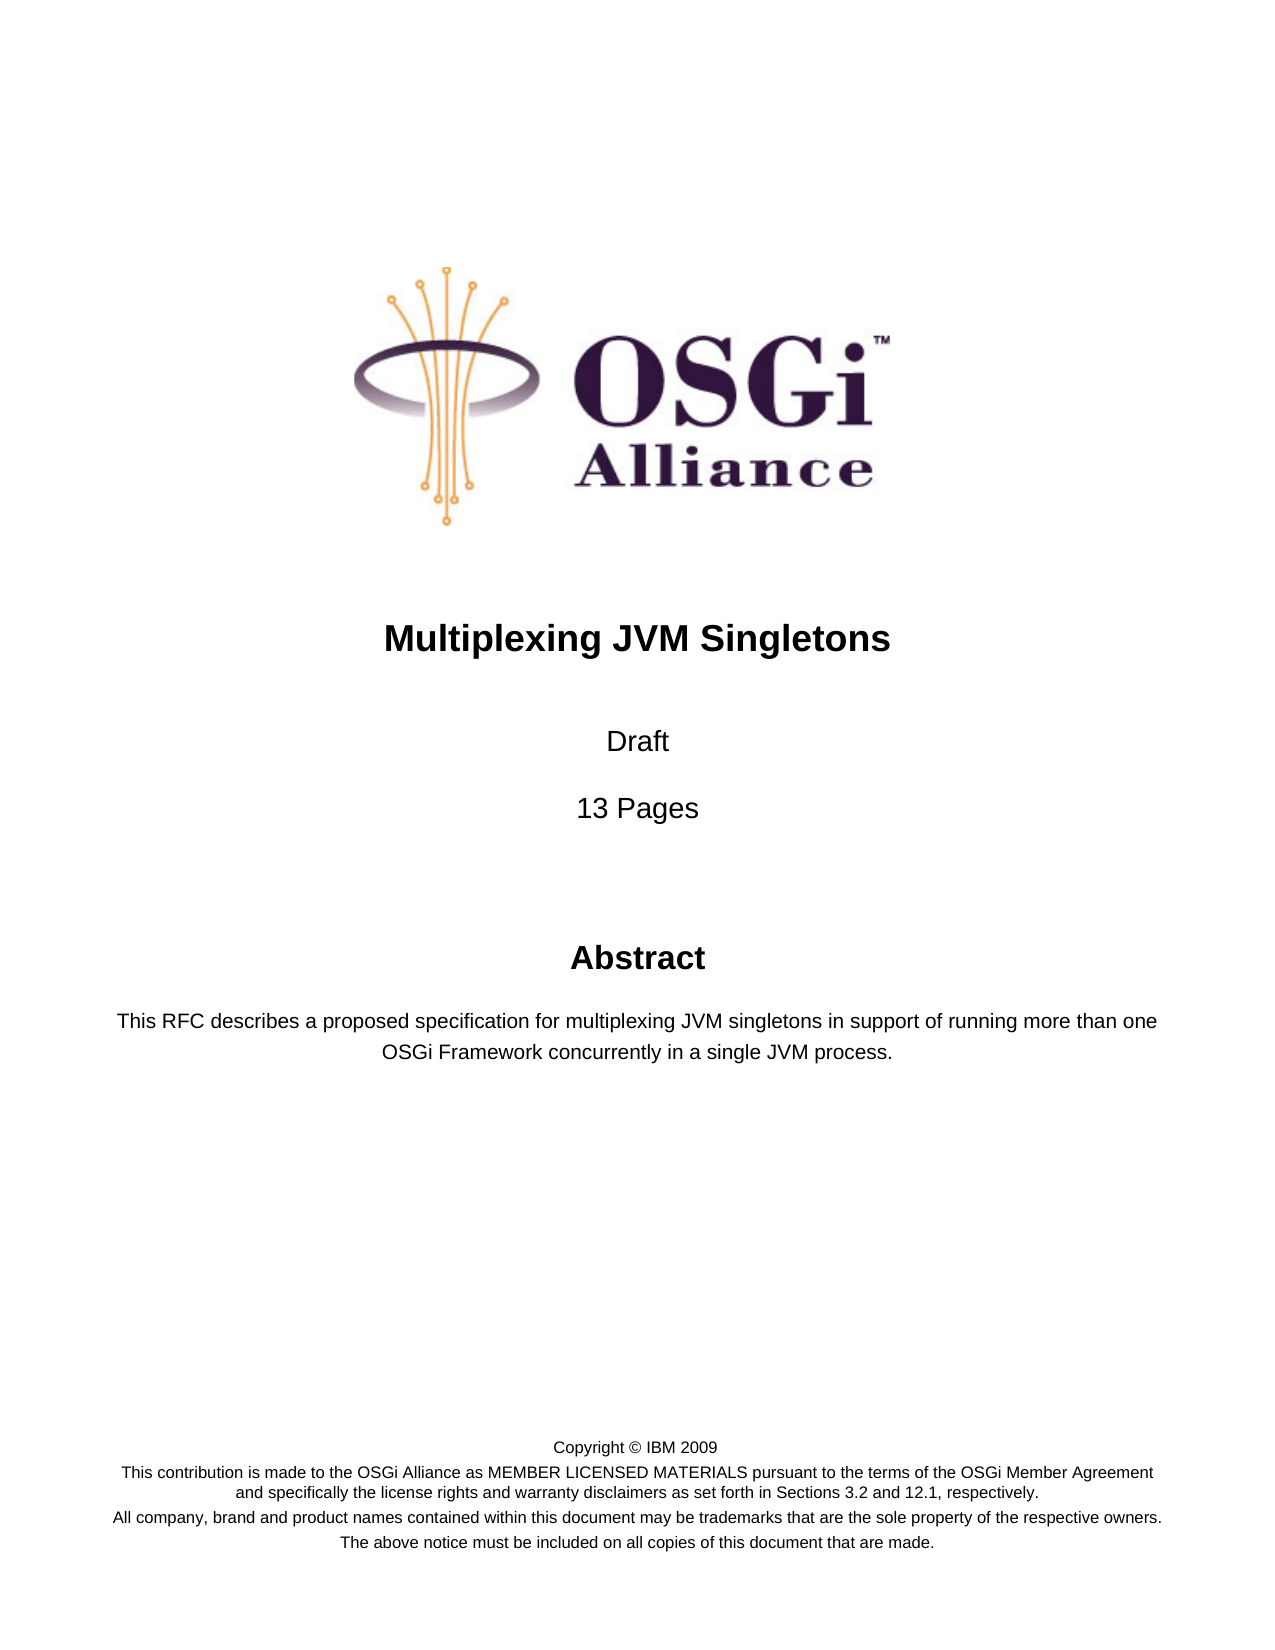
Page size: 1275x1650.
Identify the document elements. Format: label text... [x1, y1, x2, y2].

text Abstract [112, 938, 1162, 976]
title Draft 13 Pages [112, 724, 1162, 824]
title Multiplexing JVM Singletons [112, 616, 1162, 659]
picture [353, 267, 891, 526]
text This RFC describes a proposed specification for multiplexing JVM singletons in support of running more than one OSGi Framework concurrently in a single JVM process. [112, 1001, 1162, 1064]
